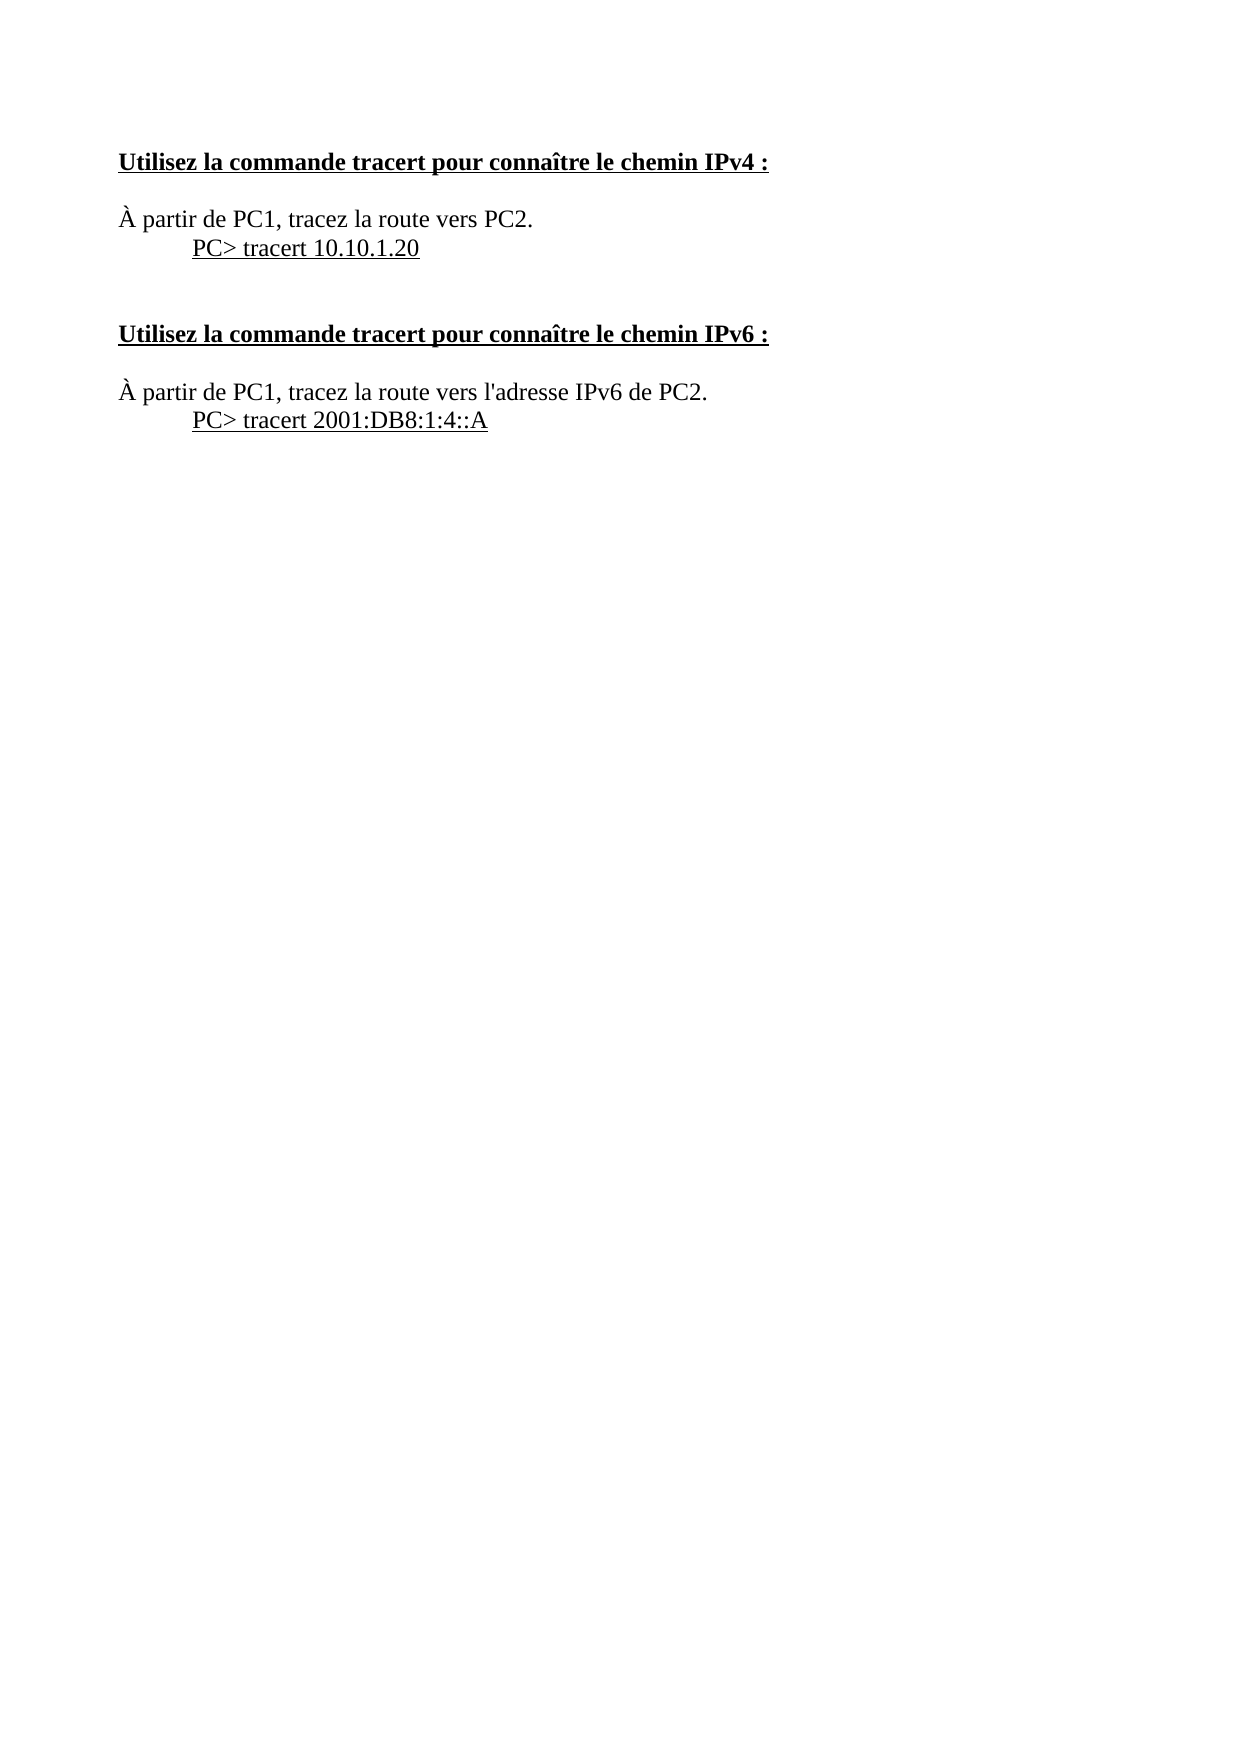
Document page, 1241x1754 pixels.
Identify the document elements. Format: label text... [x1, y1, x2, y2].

text PC> tracert 2001:DB8:1:4::A [118, 406, 1122, 434]
text Utilisez la commande tracert pour connaître le chemin IPv4 : [118, 147, 1122, 176]
text PC> tracert 10.10.1.20 [118, 233, 1122, 262]
text À partir de PC1, tracez la route vers l'adresse IPv6 de PC2. [118, 377, 1122, 406]
text À partir de PC1, tracez la route vers PC2. [118, 204, 1122, 233]
text Utilisez la commande tracert pour connaître le chemin IPv6 : [118, 319, 1122, 348]
